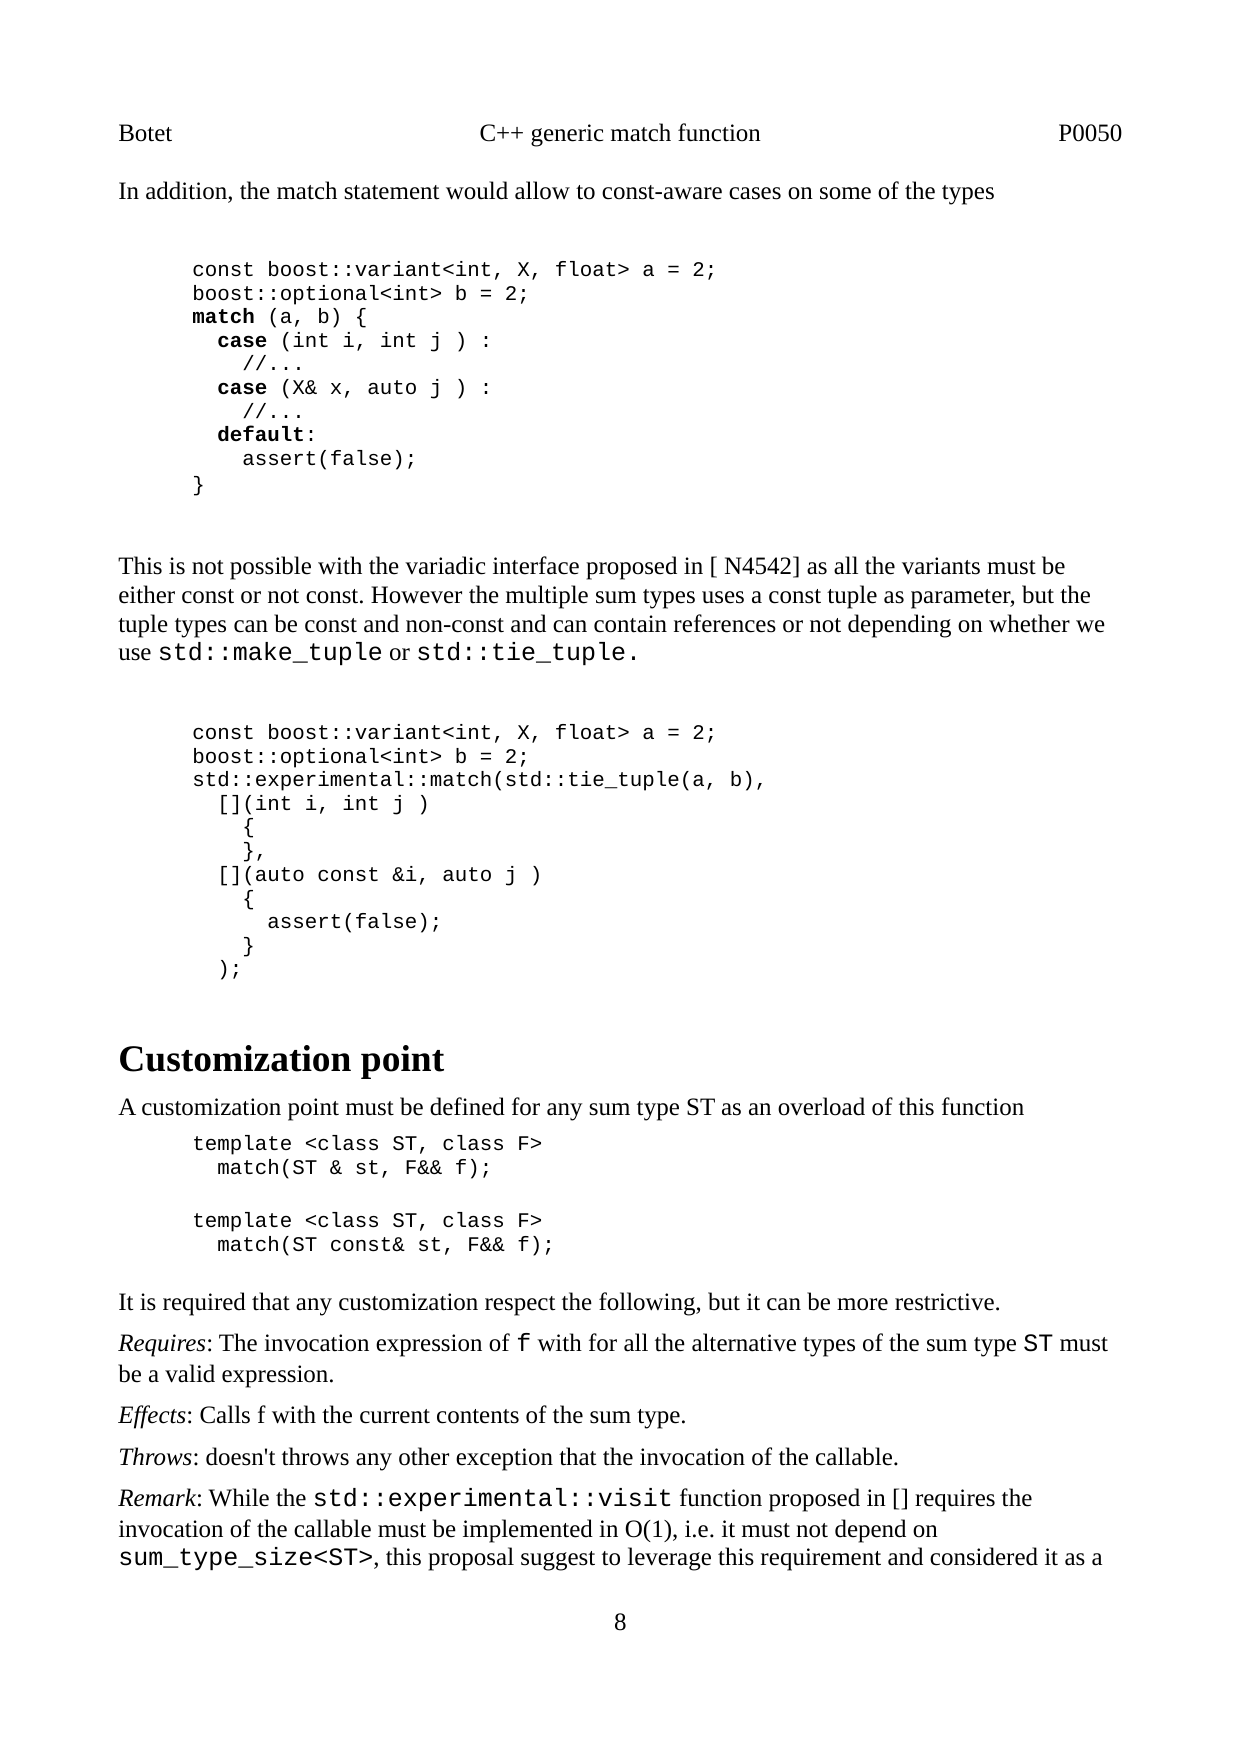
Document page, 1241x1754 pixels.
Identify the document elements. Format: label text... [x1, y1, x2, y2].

text std::experimental::match(std::tie_tuple(a, b), [192, 769, 1122, 793]
text case (X& x, auto j ) : [192, 377, 1122, 401]
text match (a, b) { [192, 306, 1122, 330]
text //... [192, 401, 1122, 424]
text case (int i, int j ) : [192, 330, 1122, 353]
text Effects: Calls f with the current contents of the sum type. [118, 1400, 1122, 1429]
text template <class ST, class F> [192, 1133, 1122, 1157]
text boost::optional<int> b = 2; [192, 282, 1122, 306]
text default: [192, 424, 1122, 448]
text //... [192, 353, 1122, 377]
text ); [192, 958, 1122, 982]
text const boost::variant<int, X, float> a = 2; [192, 259, 1122, 282]
subtitle Customization point [118, 1037, 1122, 1080]
text [](int i, int j ) [192, 793, 1122, 817]
text { [192, 887, 1122, 911]
text [](auto const &i, auto j ) [192, 864, 1122, 887]
text This is not possible with the variadic interface proposed in [ N4542] as all the variants must be either const or not const. However the multiple sum types uses a const tuple as parameter, but the tuple types can be const and non-const and can contain references or not depending on whether we use std::make_tuple or std::tie_tuple. [118, 551, 1122, 668]
text Throws: doesn't throws any other exception that the invocation of the callable. [118, 1442, 1122, 1470]
text assert(false); [192, 448, 1122, 472]
text } [118, 472, 1122, 497]
text In addition, the match statement would allow to const-aware cases on some of the types [118, 176, 1122, 205]
text } [192, 935, 1122, 958]
text match(ST & st, F&& f); [192, 1157, 1122, 1181]
text match(ST const& st, F&& f); [192, 1234, 1122, 1257]
text A customization point must be defined for any sum type ST as an overload of this function [118, 1092, 1122, 1121]
text }, [192, 840, 1122, 864]
text assert(false); [192, 911, 1122, 935]
text It is required that any customization respect the following, but it can be more restrictive. [118, 1287, 1122, 1316]
text { [192, 817, 1122, 840]
text Requires: The invocation expression of f with for all the alternative types of the sum type ST must be a valid expression. [118, 1328, 1122, 1388]
text boost::optional<int> b = 2; [192, 746, 1122, 769]
text const boost::variant<int, X, float> a = 2; [192, 722, 1122, 746]
text template <class ST, class F> [192, 1210, 1122, 1234]
text Remark: While the std::experimental::visit function proposed in [] requires the invocation of the callable must be implemented in O(1), i.e. it must not depend on sum_type_size<ST>, this proposal suggest to leverage this requirement and considered it as a [118, 1483, 1122, 1573]
